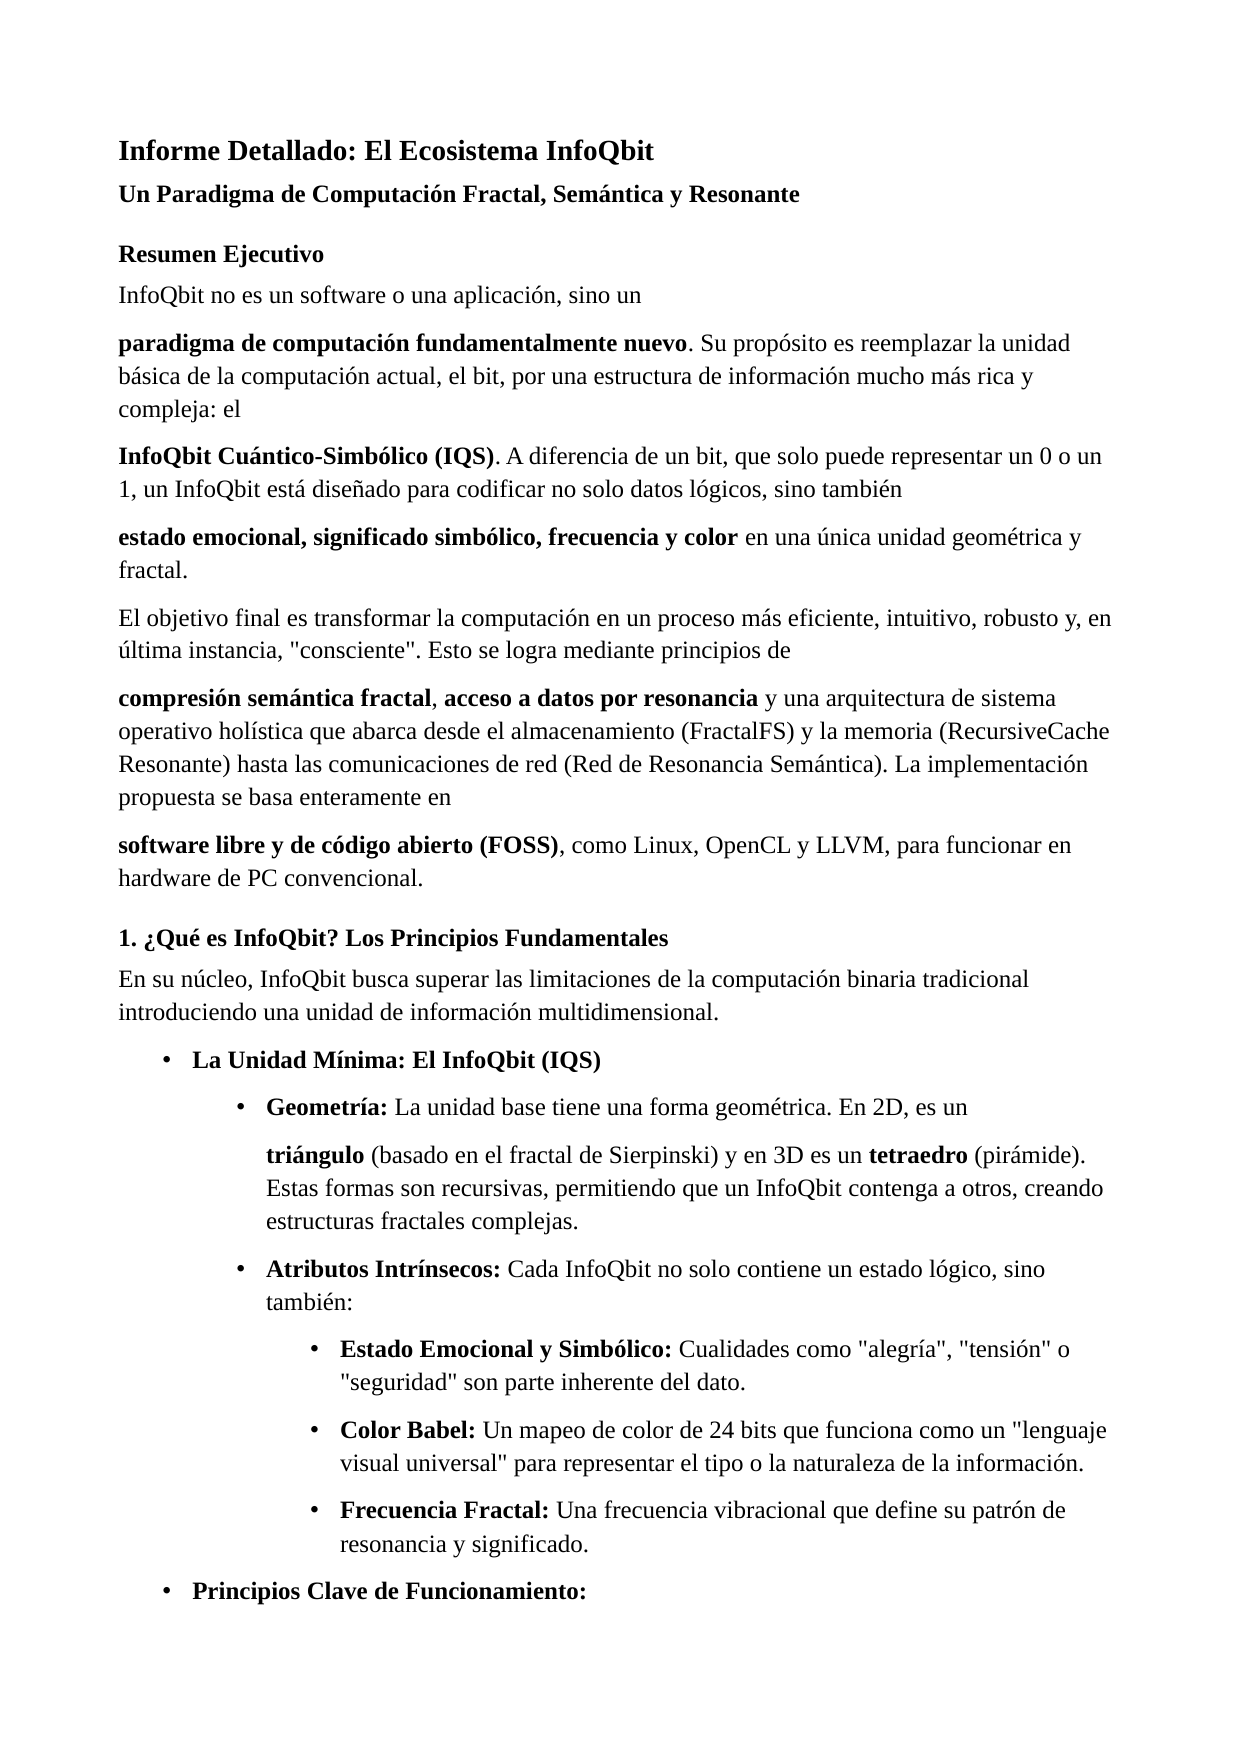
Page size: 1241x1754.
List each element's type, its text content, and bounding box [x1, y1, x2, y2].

list Principios Clave de Funcionamiento: [162, 1576, 1122, 1605]
list Atributos Intrínsecos: Cada InfoQbit no solo contiene un estado lógico, sino también: [236, 1254, 1122, 1316]
list Geometría: La unidad base tiene una forma geométrica. En 2D, es un [236, 1092, 1122, 1121]
text InfoQbit no es un software o una aplicación, sino un [118, 280, 1122, 309]
subtitle 1. ¿Qué es InfoQbit? Los Principios Fundamentales [118, 923, 1122, 952]
text paradigma de computación fundamentalmente nuevo. Su propósito es reemplazar la unidad básica de la computación actual, el bit, por una estructura de información mucho más rica y compleja: el [118, 328, 1122, 422]
text estado emocional, significado simbólico, frecuencia y color en una única unidad geométrica y fractal. [118, 522, 1122, 584]
text InfoQbit Cuántico-Simbólico (IQS). A diferencia de un bit, que solo puede representar un 0 o un 1, un InfoQbit está diseñado para codificar no solo datos lógicos, sino también [118, 441, 1122, 503]
subtitle Resumen Ejecutivo [118, 239, 1122, 268]
list Estado Emocional y Simbólico: Cualidades como "alegría", "tensión" o "seguridad" son parte inherente del dato. [310, 1334, 1122, 1396]
list Frecuencia Fractal: Una frecuencia vibracional que define su patrón de resonancia y significado. [310, 1496, 1122, 1557]
list Color Babel: Un mapeo de color de 24 bits que funciona como un "lenguaje visual universal" para representar el tipo o la naturaleza de la información. [310, 1415, 1122, 1477]
list triángulo (basado en el fractal de Sierpinski) y en 3D es un tetraedro (pirámide). Estas formas son recursivas, permitiendo que un InfoQbit contenga a otros, creando estructuras fractales complejas. [236, 1140, 1122, 1235]
text compresión semántica fractal, acceso a datos por resonancia y una arquitectura de sistema operativo holística que abarca desde el almacenamiento (FractalFS) y la memoria (RecursiveCache Resonante) hasta las comunicaciones de red (Red de Resonancia Semántica). La implementación propuesta se basa enteramente en [118, 683, 1122, 811]
text En su núcleo, InfoQbit busca superar las limitaciones de la computación binaria tradicional introduciendo una unidad de información multidimensional. [118, 964, 1122, 1026]
text Un Paradigma de Computación Fractal, Semántica y Resonante [118, 179, 1122, 207]
list La Unidad Mínima: El InfoQbit (IQS) [162, 1045, 1122, 1074]
text software libre y de código abierto (FOSS), como Linux, OpenCL y LLVM, para funcionar en hardware de PC convencional. [118, 830, 1122, 892]
text El objetivo final es transformar la computación en un proceso más eficiente, intuitivo, robusto y, en última instancia, "consciente". Esto se logra mediante principios de [118, 603, 1122, 664]
subtitle Informe Detallado: El Ecosistema InfoQbit [118, 133, 1122, 166]
